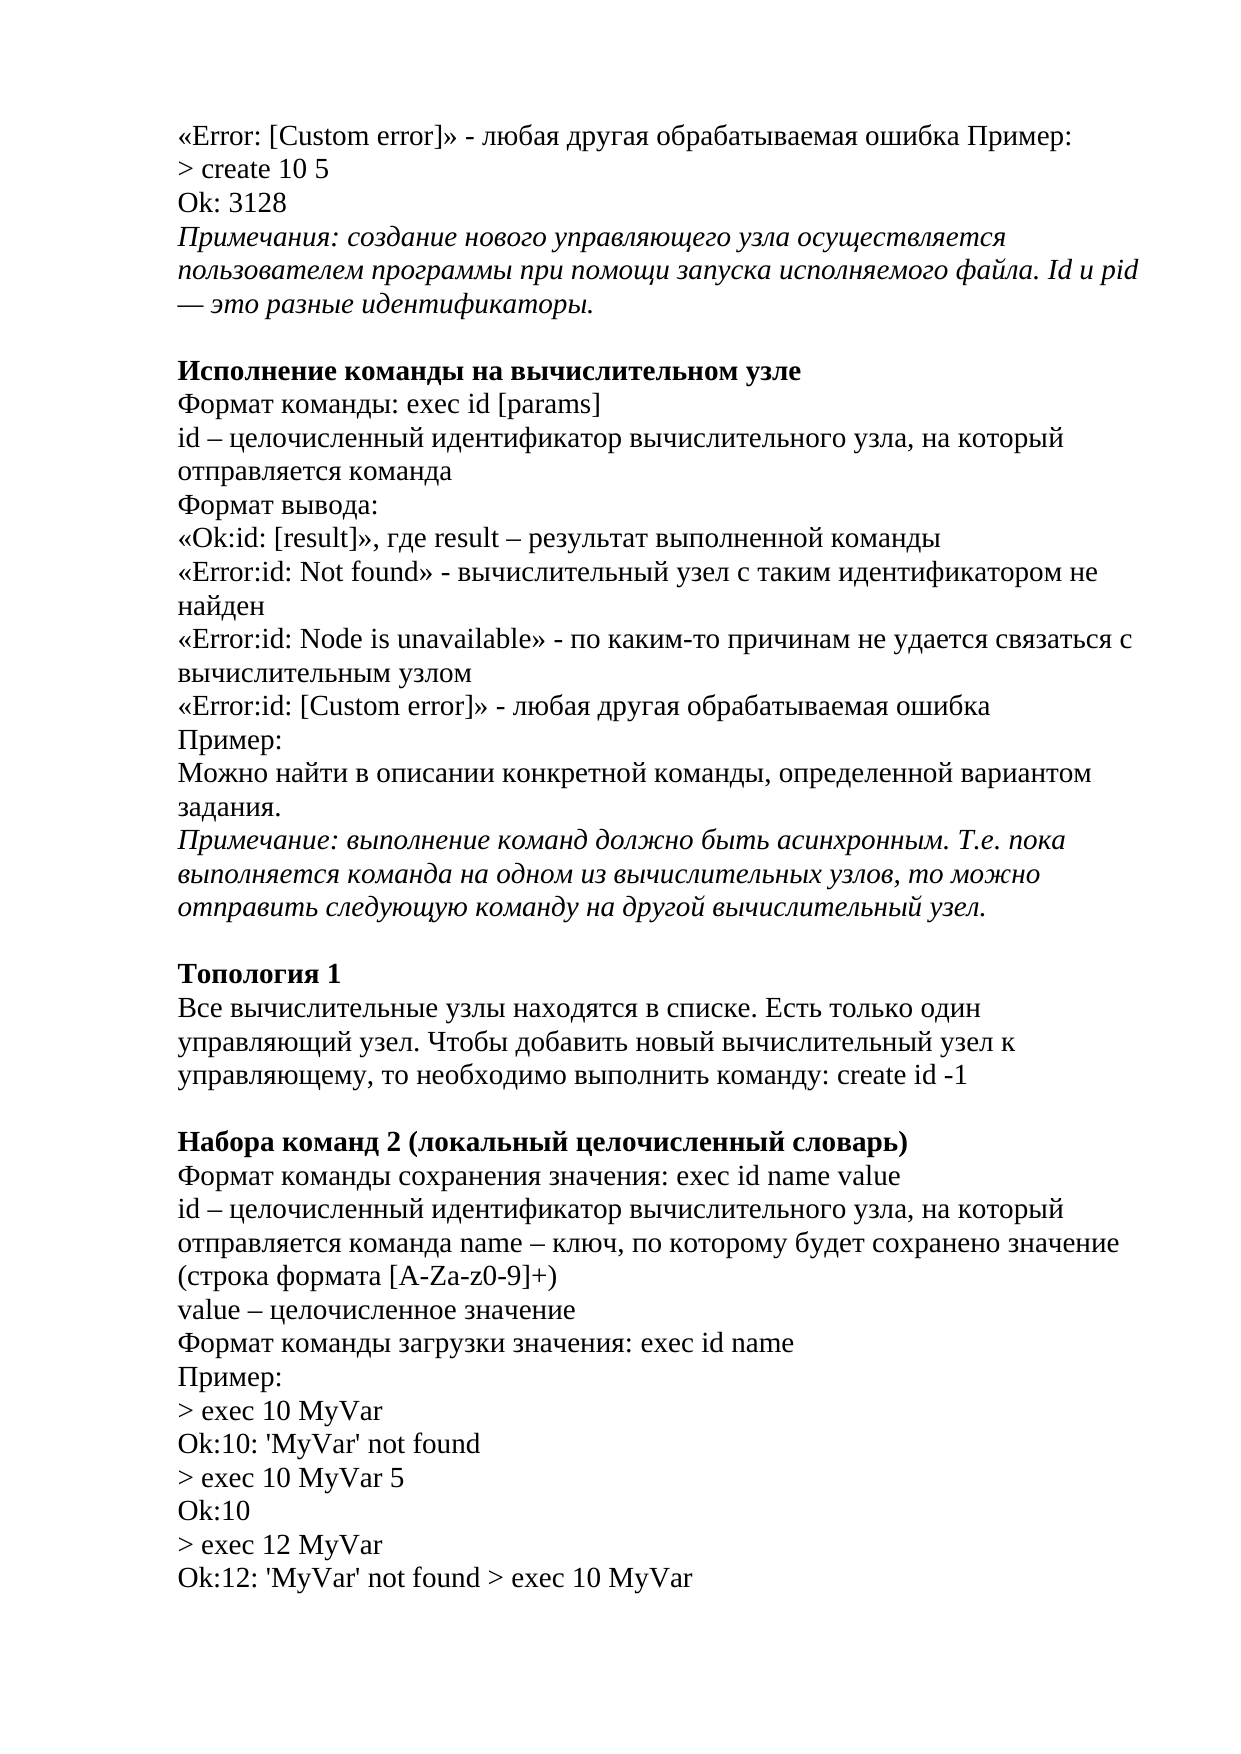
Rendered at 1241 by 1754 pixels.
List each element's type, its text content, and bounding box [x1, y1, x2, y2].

text «Error: [Custom error]» - любая другая обрабатываемая ошибка Пример: > create 10 5 Ok: 3128 [177, 118, 1152, 219]
text Исполнение команды на вычислительном узле [177, 353, 1152, 386]
text «Error:id: Not found» - вычислительный узел с таким идентификатором не найден [177, 554, 1152, 621]
text Формат команды: exec id [params] [177, 386, 1152, 420]
text Примечания: создание нового управляющего узла осуществляется пользователем программы при помощи запуска исполняемого файла. Id и pid — это разные идентификаторы. [177, 219, 1152, 319]
text Все вычислительные узлы находятся в списке. Есть только один управляющий узел. Чтобы добавить новый вычислительный узел к управляющему, то необходимо выполнить команду: create id -1 [177, 990, 1152, 1091]
text Формат вывода: [177, 487, 1152, 521]
text Примечание: выполнение команд должно быть асинхронным. Т.е. пока выполняется команда на одном из вычислительных узлов, то можно отправить следующую команду на другой вычислительный узел. [177, 822, 1152, 923]
text «Error:id: [Custom error]» - любая другая обрабатываемая ошибка Пример: Можно найти в описании конкретной команды, определенной вариантом задания. [177, 688, 1152, 822]
text id – целочисленный идентификатор вычислительного узла, на который отправляется команда [177, 420, 1152, 487]
text «Ok:id: [result]», где result – результат выполненной команды [177, 521, 1152, 554]
text «Error:id: Node is unavailable» - по каким-то причинам не удается связаться с вычислительным узлом [177, 621, 1152, 688]
text > exec 10 MyVar 5 Ok:10 > exec 12 MyVar Ok:12: 'MyVar' not found > exec 10 MyVar [177, 1460, 1152, 1594]
text Топология 1 [177, 957, 1152, 990]
text Набора команд 2 (локальный целочисленный словарь) Формат команды сохранения значения: exec id name value id – целочисленный идентификатор вычислительного узла, на который отправляется команда name – ключ, по которому будет сохранено значение (строка формата [A-Za-z0-9]+) value – целочисленное значение Формат команды загрузки значения: exec id name Пример: > exec 10 MyVar Ok:10: 'MyVar' not found [177, 1124, 1152, 1460]
